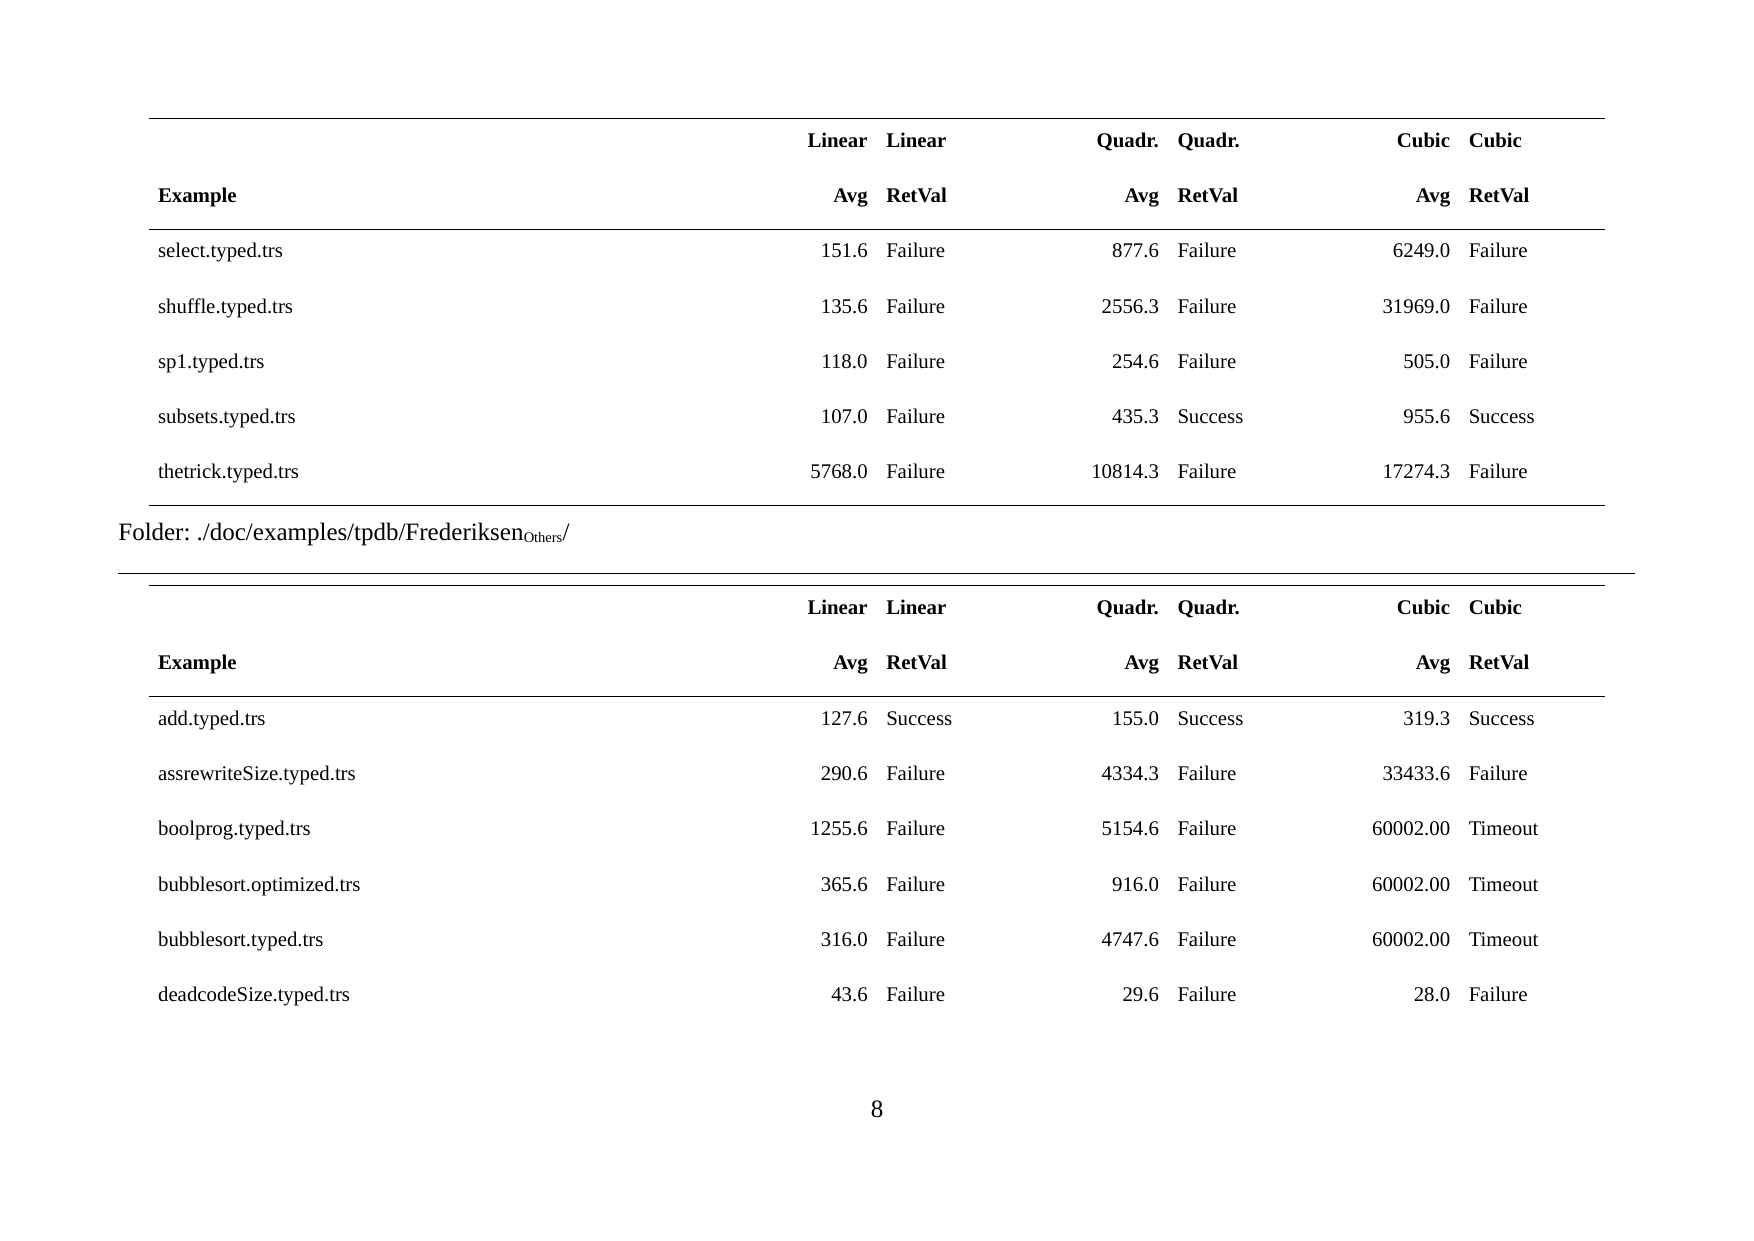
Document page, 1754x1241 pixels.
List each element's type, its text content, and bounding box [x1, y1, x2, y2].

table_cell 955.6 [1314, 395, 1459, 450]
table_cell Avg [1314, 641, 1459, 696]
table_cell 4334.3 [1022, 752, 1168, 807]
table_cell Failure [877, 862, 1022, 917]
table_header [149, 119, 731, 173]
table_cell Failure [1168, 450, 1313, 505]
table_header Linear [877, 586, 1022, 641]
table_cell Success [877, 697, 1022, 752]
table_cell Failure [1168, 973, 1313, 1028]
table_cell bubblesort.typed.trs [149, 918, 731, 973]
table_cell 319.3 [1314, 697, 1459, 752]
table_cell select.typed.trs [149, 230, 731, 284]
table_cell 365.6 [731, 862, 877, 917]
table_cell sp1.typed.trs [149, 340, 731, 395]
table_cell Avg [1314, 174, 1459, 229]
table_cell RetVal [1459, 641, 1605, 696]
table_cell Timeout [1459, 918, 1605, 973]
table_header Quadr. [1022, 586, 1168, 641]
table_cell 60002.00 [1314, 807, 1459, 862]
table_cell 254.6 [1022, 340, 1168, 395]
table_header [149, 586, 731, 641]
table_cell Failure [1459, 340, 1605, 395]
table_cell 5768.0 [731, 450, 877, 505]
table_cell Failure [1168, 284, 1313, 339]
table_cell boolprog.typed.trs [149, 807, 731, 862]
table_cell Success [1459, 395, 1605, 450]
table_cell Failure [1459, 284, 1605, 339]
table_cell 290.6 [731, 752, 877, 807]
table_cell Timeout [1459, 862, 1605, 917]
table_cell Failure [1459, 230, 1605, 284]
table_cell Avg [1022, 174, 1168, 229]
table_cell 135.6 [731, 284, 877, 339]
table_cell 28.0 [1314, 973, 1459, 1028]
table_cell Example [149, 174, 731, 229]
table_header Cubic [1459, 586, 1605, 641]
table_cell Failure [1168, 340, 1313, 395]
table_header Linear [877, 119, 1022, 173]
table_cell RetVal [877, 174, 1022, 229]
table_cell Failure [1168, 862, 1313, 917]
table_cell thetrick.typed.trs [149, 450, 731, 505]
table_cell Failure [877, 340, 1022, 395]
table_cell Success [1168, 697, 1313, 752]
table_cell 10814.3 [1022, 450, 1168, 505]
table_cell RetVal [877, 641, 1022, 696]
table_cell Example [149, 641, 731, 696]
table_cell Timeout [1459, 807, 1605, 862]
table_cell 29.6 [1022, 973, 1168, 1028]
table_cell Failure [1168, 230, 1313, 284]
table_cell Failure [1459, 973, 1605, 1028]
table_cell Success [1168, 395, 1313, 450]
table_header Quadr. [1022, 119, 1168, 173]
table_cell 118.0 [731, 340, 877, 395]
table_cell RetVal [1168, 641, 1313, 696]
table_cell 316.0 [731, 918, 877, 973]
table_cell Failure [877, 918, 1022, 973]
table_cell Failure [1459, 450, 1605, 505]
table_cell Failure [877, 284, 1022, 339]
table_cell Failure [877, 752, 1022, 807]
table_cell 127.6 [731, 697, 877, 752]
table_cell 877.6 [1022, 230, 1168, 284]
table_cell 60002.00 [1314, 862, 1459, 917]
table_cell 43.6 [731, 973, 877, 1028]
table_cell 151.6 [731, 230, 877, 284]
table_cell 31969.0 [1314, 284, 1459, 339]
table_cell add.typed.trs [149, 697, 731, 752]
table_cell Avg [731, 641, 877, 696]
table_cell 5154.6 [1022, 807, 1168, 862]
table_cell Success [1459, 697, 1605, 752]
table_cell Avg [1022, 641, 1168, 696]
table_cell 107.0 [731, 395, 877, 450]
table_cell 33433.6 [1314, 752, 1459, 807]
table_cell 916.0 [1022, 862, 1168, 917]
table_cell shuffle.typed.trs [149, 284, 731, 339]
table_header Quadr. [1168, 119, 1313, 173]
table_cell RetVal [1459, 174, 1605, 229]
table_cell subsets.typed.trs [149, 395, 731, 450]
table_cell Avg [731, 174, 877, 229]
table_cell deadcodeSize.typed.trs [149, 973, 731, 1028]
table_cell Failure [877, 807, 1022, 862]
table_cell 17274.3 [1314, 450, 1459, 505]
text Folder: ./doc/examples/tpdb/FrederiksenOthers/ [118, 517, 1635, 546]
table_header Quadr. [1168, 586, 1313, 641]
table_cell 2556.3 [1022, 284, 1168, 339]
table_cell Failure [877, 973, 1022, 1028]
table_header Linear [731, 586, 877, 641]
table_cell Failure [877, 230, 1022, 284]
table_cell 155.0 [1022, 697, 1168, 752]
table_header Cubic [1314, 119, 1459, 173]
table_header Cubic [1314, 586, 1459, 641]
table_cell 505.0 [1314, 340, 1459, 395]
table_header Cubic [1459, 119, 1605, 173]
table_cell 60002.00 [1314, 918, 1459, 973]
table_cell RetVal [1168, 174, 1313, 229]
table_cell Failure [877, 395, 1022, 450]
table_cell Failure [877, 450, 1022, 505]
table_cell Failure [1168, 752, 1313, 807]
table_header Linear [731, 119, 877, 173]
table_cell assrewriteSize.typed.trs [149, 752, 731, 807]
table_cell 4747.6 [1022, 918, 1168, 973]
table_cell 6249.0 [1314, 230, 1459, 284]
table_cell Failure [1459, 752, 1605, 807]
table_cell Failure [1168, 918, 1313, 973]
table_cell bubblesort.optimized.trs [149, 862, 731, 917]
table_cell 1255.6 [731, 807, 877, 862]
table_cell 435.3 [1022, 395, 1168, 450]
table_cell Failure [1168, 807, 1313, 862]
